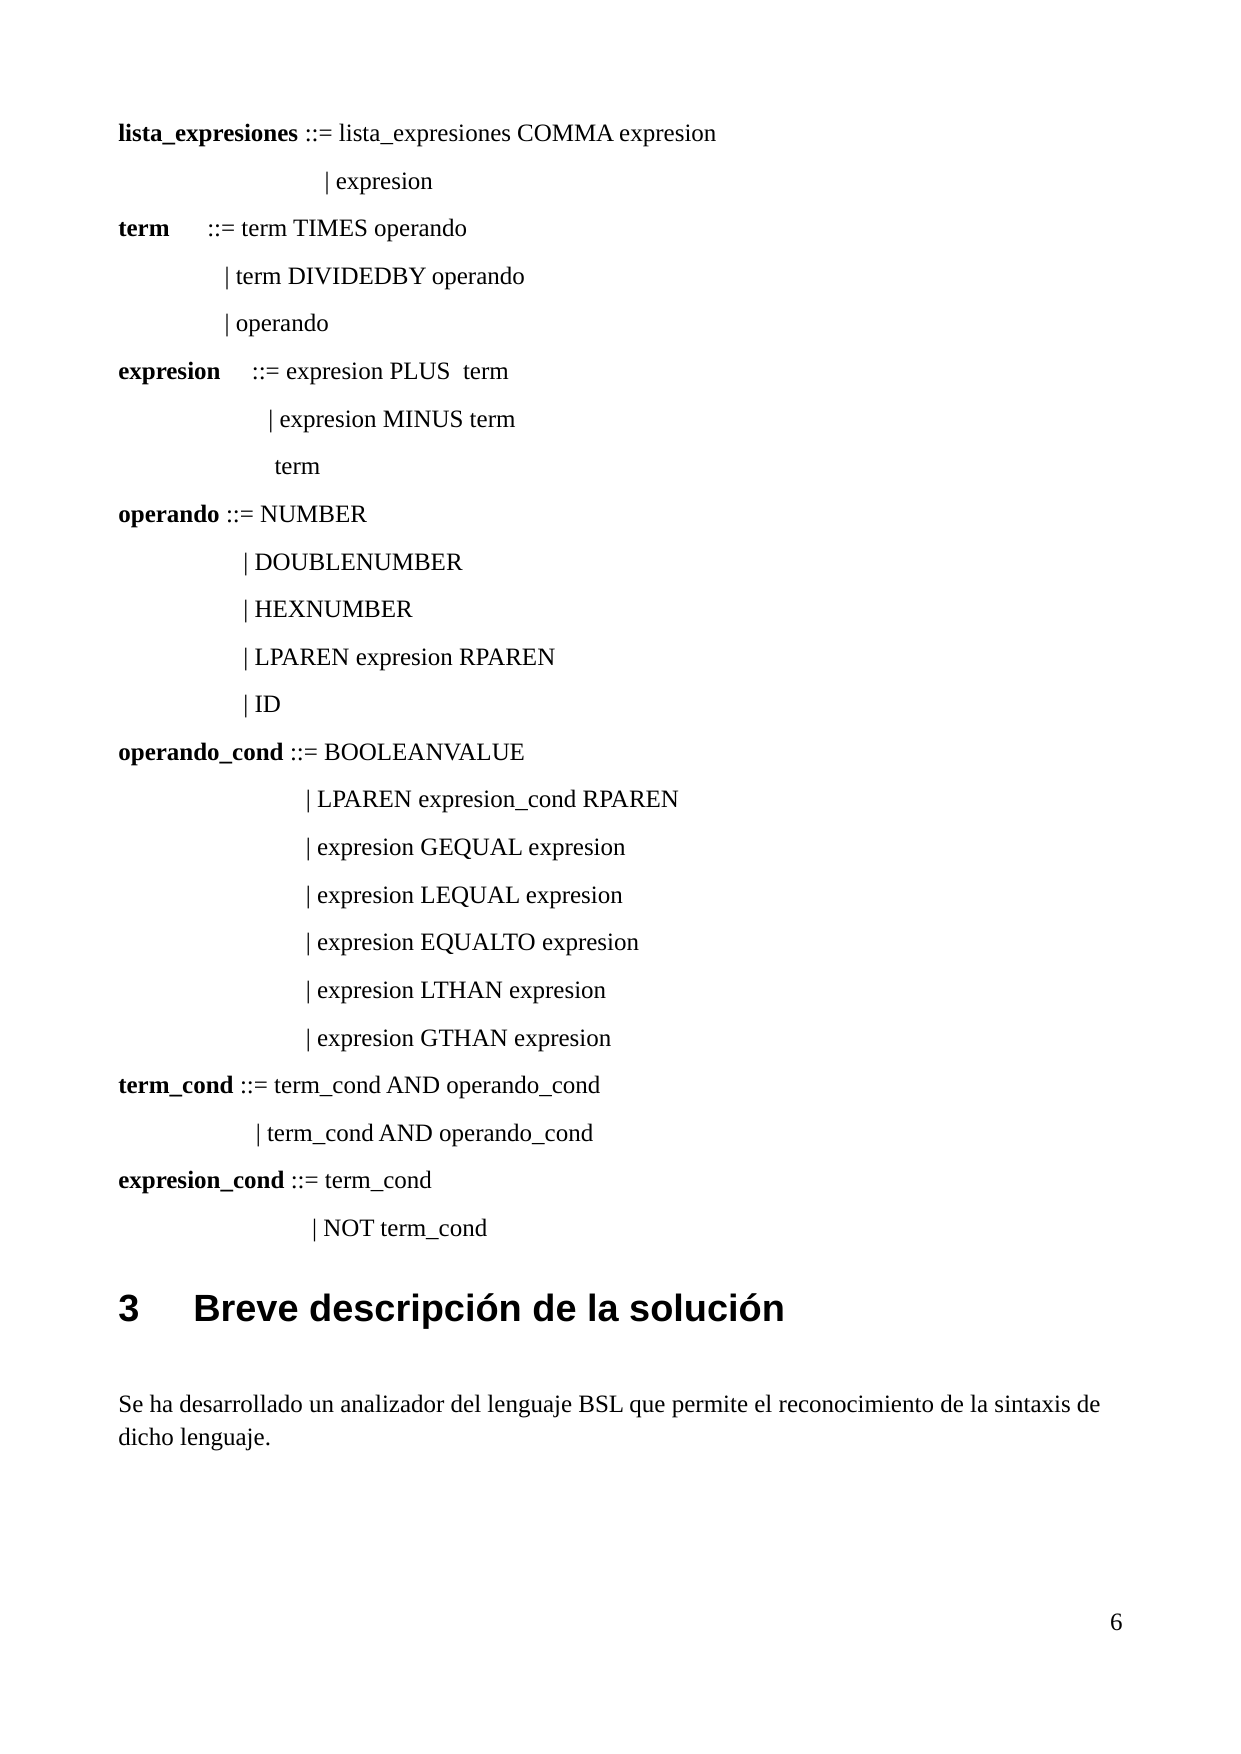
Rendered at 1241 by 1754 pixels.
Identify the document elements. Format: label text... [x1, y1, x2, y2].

text | expresion MINUS term [118, 404, 1122, 432]
text expresion_cond ::= term_cond [118, 1165, 1122, 1194]
text | operando [118, 308, 1122, 337]
text term ::= term TIMES operando [118, 213, 1122, 242]
text Se ha desarrollado un analizador del lenguaje BSL que permite el reconocimiento de la sintaxis de dicho lenguaje. [118, 1389, 1122, 1451]
text lista_expresiones ::= lista_expresiones COMMA expresion [118, 118, 1122, 147]
text | NOT term_cond [118, 1213, 1122, 1242]
text | HEXNUMBER [118, 594, 1122, 623]
text | ID [118, 689, 1122, 718]
text expresion ::= expresion PLUS term [118, 356, 1122, 385]
text | LPAREN expresion_cond RPAREN [118, 784, 1122, 813]
subtitle Breve descripción de la solución [118, 1286, 1122, 1329]
text | expresion LEQUAL expresion [118, 880, 1122, 908]
text | expresion EQUALTO expresion [118, 927, 1122, 956]
text | expresion [118, 166, 1122, 194]
text | LPAREN expresion RPAREN [118, 642, 1122, 671]
text | term_cond AND operando_cond [118, 1118, 1122, 1147]
text | expresion LTHAN expresion [118, 975, 1122, 1004]
text | DOUBLENUMBER [118, 547, 1122, 575]
text term_cond ::= term_cond AND operando_cond [118, 1070, 1122, 1099]
text operando_cond ::= BOOLEANVALUE [118, 737, 1122, 766]
text operando ::= NUMBER [118, 499, 1122, 528]
text | term DIVIDEDBY operando [118, 261, 1122, 290]
text term [118, 451, 1122, 480]
text | expresion GEQUAL expresion [118, 832, 1122, 861]
text | expresion GTHAN expresion [118, 1023, 1122, 1051]
